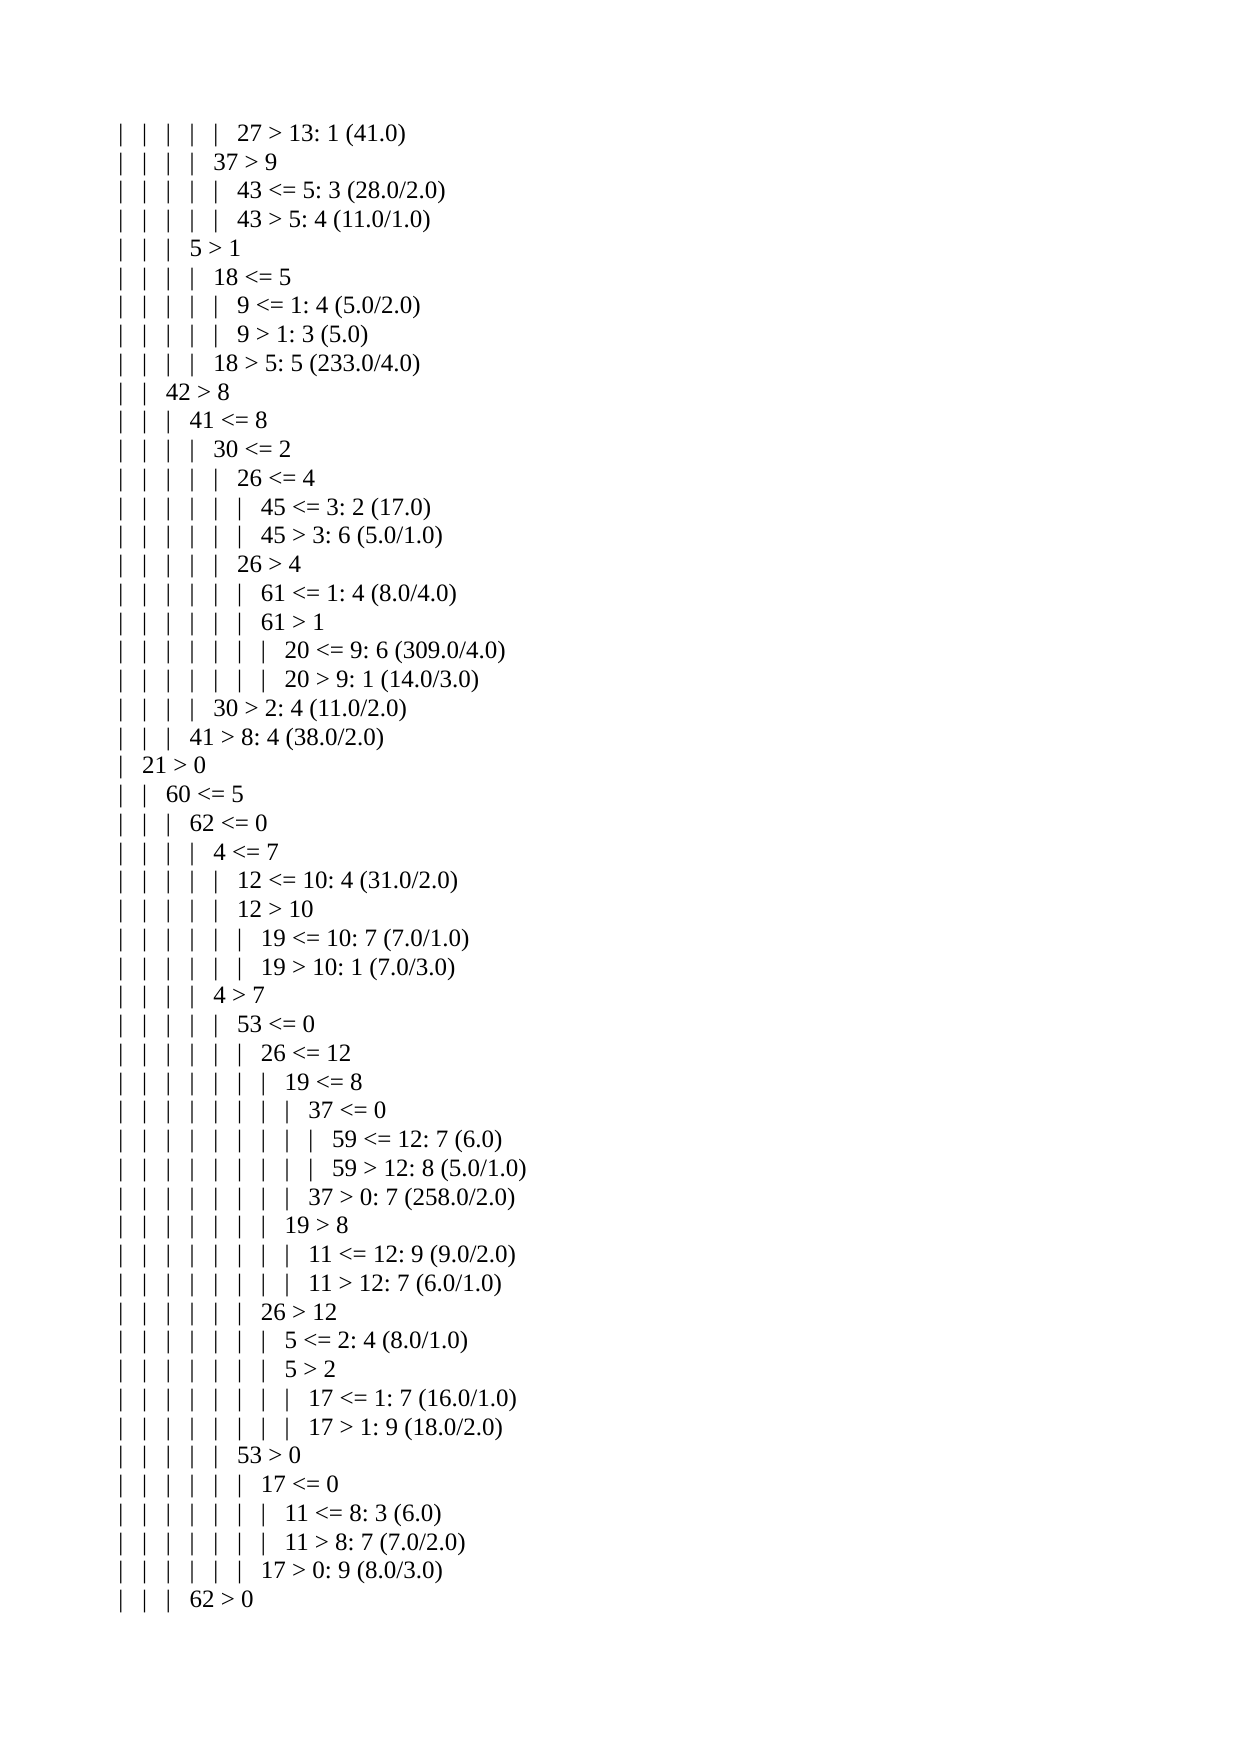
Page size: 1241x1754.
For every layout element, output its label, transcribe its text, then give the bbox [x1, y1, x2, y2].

text | | | 41 > 8: 4 (38.0/2.0) [118, 722, 1122, 751]
text | | | | | | 17 > 0: 9 (8.0/3.0) [118, 1556, 1122, 1584]
text | | | | | | | 20 <= 9: 6 (309.0/4.0) [118, 636, 1122, 664]
text | | | 62 > 0 [118, 1584, 1122, 1613]
text | | | | | | | 11 <= 8: 3 (6.0) [118, 1498, 1122, 1527]
text | | | | | | | 19 > 8 [118, 1211, 1122, 1239]
text | | | 5 > 1 [118, 233, 1122, 262]
text | | | | 18 <= 5 [118, 262, 1122, 291]
text | | | | | | | 19 <= 8 [118, 1067, 1122, 1096]
text | | | | | | 17 <= 0 [118, 1469, 1122, 1498]
text | 21 > 0 [118, 751, 1122, 779]
text | | | | | | | | 37 <= 0 [118, 1096, 1122, 1124]
text | | | | | 12 <= 10: 4 (31.0/2.0) [118, 866, 1122, 894]
text | | | | 4 <= 7 [118, 837, 1122, 866]
text | | | | 30 > 2: 4 (11.0/2.0) [118, 693, 1122, 722]
text | | | | | | 61 <= 1: 4 (8.0/4.0) [118, 578, 1122, 607]
text | | | | | 43 <= 5: 3 (28.0/2.0) [118, 176, 1122, 204]
text | | | | | | 19 <= 10: 7 (7.0/1.0) [118, 923, 1122, 952]
text | | | | | | | 11 > 8: 7 (7.0/2.0) [118, 1527, 1122, 1556]
text | | | | | 26 > 4 [118, 549, 1122, 578]
text | | | | | | 26 > 12 [118, 1297, 1122, 1326]
text | | | | 18 > 5: 5 (233.0/4.0) [118, 348, 1122, 377]
text | | | | | 26 <= 4 [118, 463, 1122, 492]
text | | | | | 53 > 0 [118, 1441, 1122, 1469]
text | | | | | | | | 17 > 1: 9 (18.0/2.0) [118, 1412, 1122, 1441]
text | | | | | | 45 <= 3: 2 (17.0) [118, 492, 1122, 521]
text | | | | | | | 5 <= 2: 4 (8.0/1.0) [118, 1326, 1122, 1354]
text | | | | | | | | 17 <= 1: 7 (16.0/1.0) [118, 1383, 1122, 1412]
text | | | | | 12 > 10 [118, 894, 1122, 923]
text | | | | | | | | 11 > 12: 7 (6.0/1.0) [118, 1268, 1122, 1297]
text | | | | | 53 <= 0 [118, 1009, 1122, 1038]
text | | | | | 9 <= 1: 4 (5.0/2.0) [118, 291, 1122, 319]
text | | | | | | 26 <= 12 [118, 1038, 1122, 1067]
text | | | | | 43 > 5: 4 (11.0/1.0) [118, 204, 1122, 233]
text | | | | | | | | 11 <= 12: 9 (9.0/2.0) [118, 1239, 1122, 1268]
text | | | | | | | | | 59 > 12: 8 (5.0/1.0) [118, 1153, 1122, 1182]
text | | | | | 9 > 1: 3 (5.0) [118, 319, 1122, 348]
text | | | | | | 45 > 3: 6 (5.0/1.0) [118, 521, 1122, 549]
text | | 60 <= 5 [118, 779, 1122, 808]
text | | | | 4 > 7 [118, 981, 1122, 1009]
text | | | | | 27 > 13: 1 (41.0) [118, 118, 1122, 147]
text | | | | | | | 5 > 2 [118, 1354, 1122, 1383]
text | | | 62 <= 0 [118, 808, 1122, 837]
text | | | | 30 <= 2 [118, 434, 1122, 463]
text | | | | 37 > 9 [118, 147, 1122, 176]
text | | | | | | 19 > 10: 1 (7.0/3.0) [118, 952, 1122, 981]
text | | | 41 <= 8 [118, 406, 1122, 434]
text | | | | | | | 20 > 9: 1 (14.0/3.0) [118, 664, 1122, 693]
text | | | | | | | | | 59 <= 12: 7 (6.0) [118, 1124, 1122, 1153]
text | | | | | | | | 37 > 0: 7 (258.0/2.0) [118, 1182, 1122, 1211]
text | | 42 > 8 [118, 377, 1122, 406]
text | | | | | | 61 > 1 [118, 607, 1122, 636]
